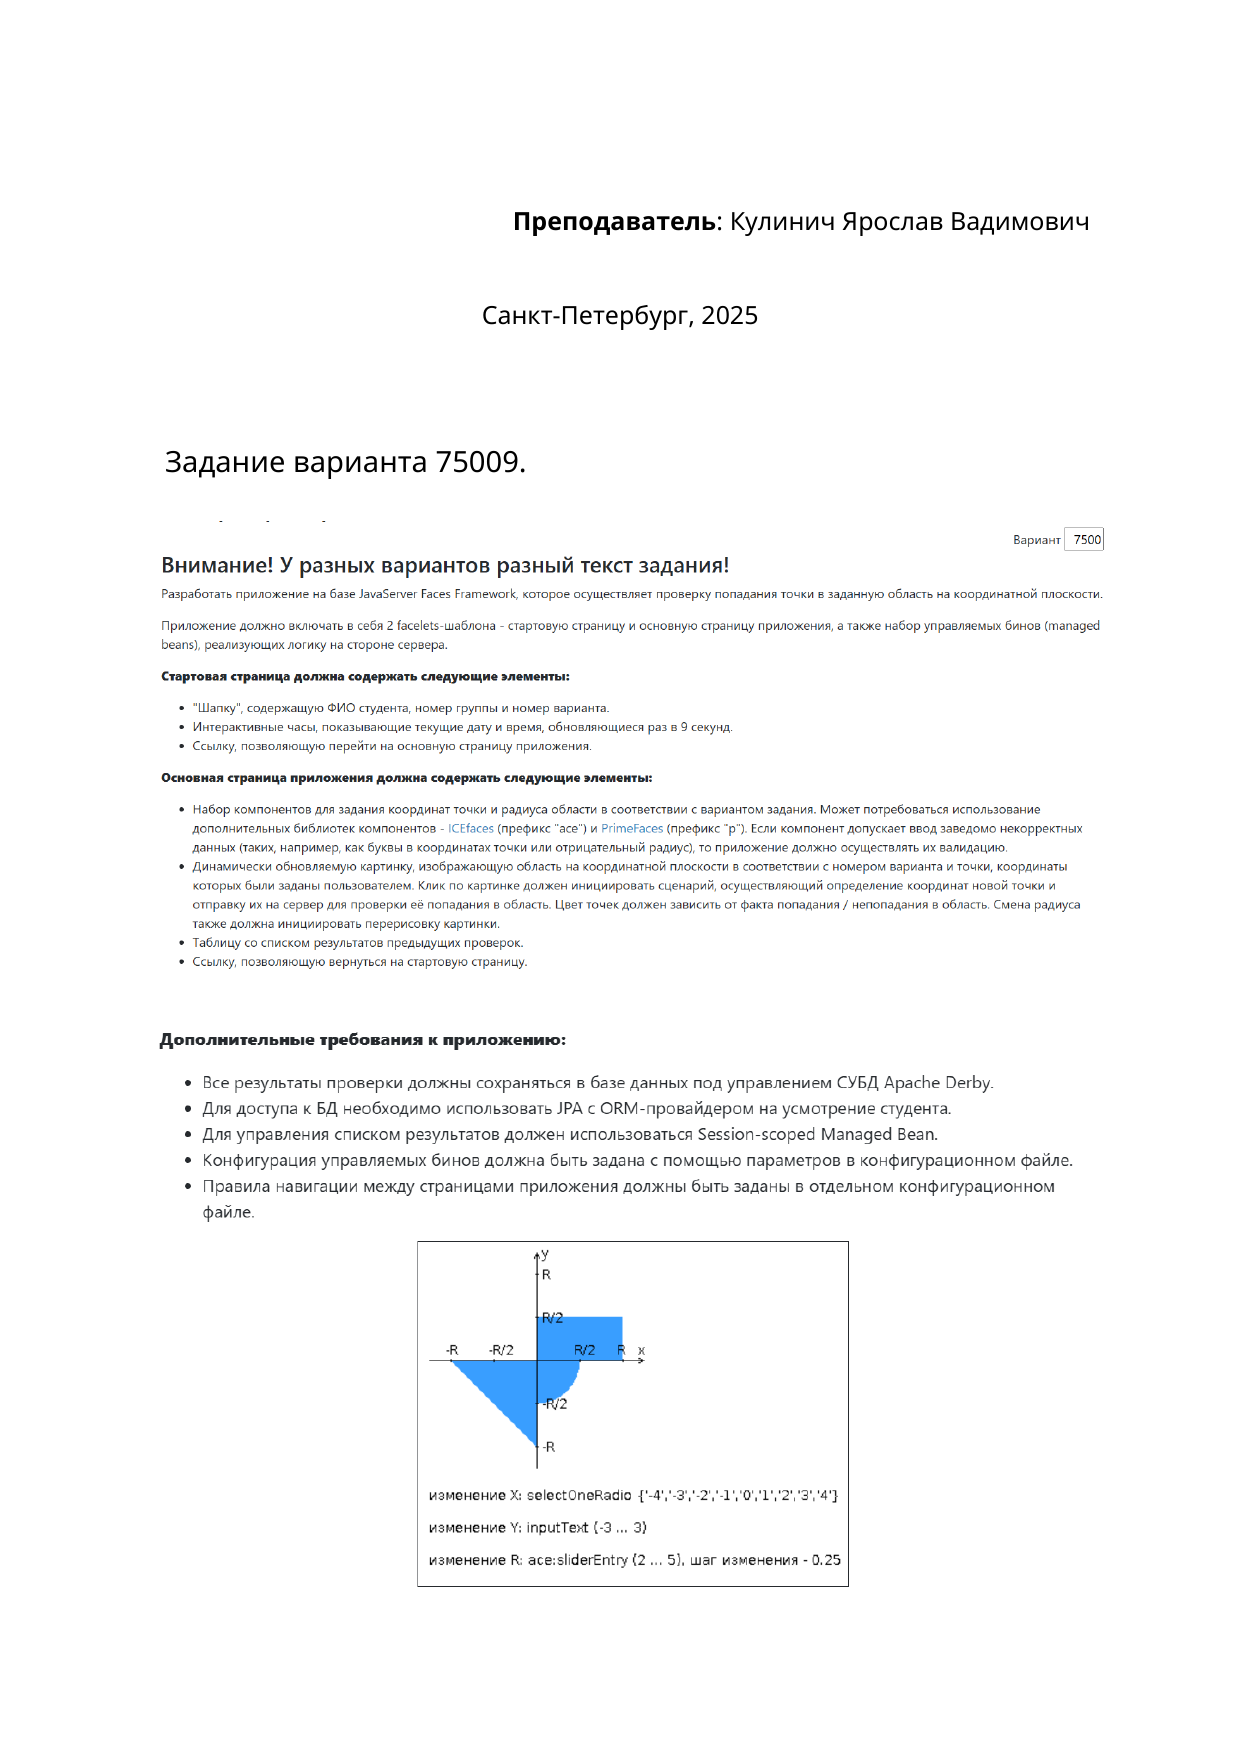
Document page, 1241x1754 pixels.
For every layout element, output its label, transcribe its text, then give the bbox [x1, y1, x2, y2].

text Задание варианта 75009. [150, 441, 1090, 481]
text Преподаватель: Кулинич Ярослав Вадимович [150, 203, 1090, 237]
picture [150, 521, 1154, 980]
picture [150, 1020, 1154, 1590]
text Санкт-Петербург, 2025 [150, 297, 1090, 332]
